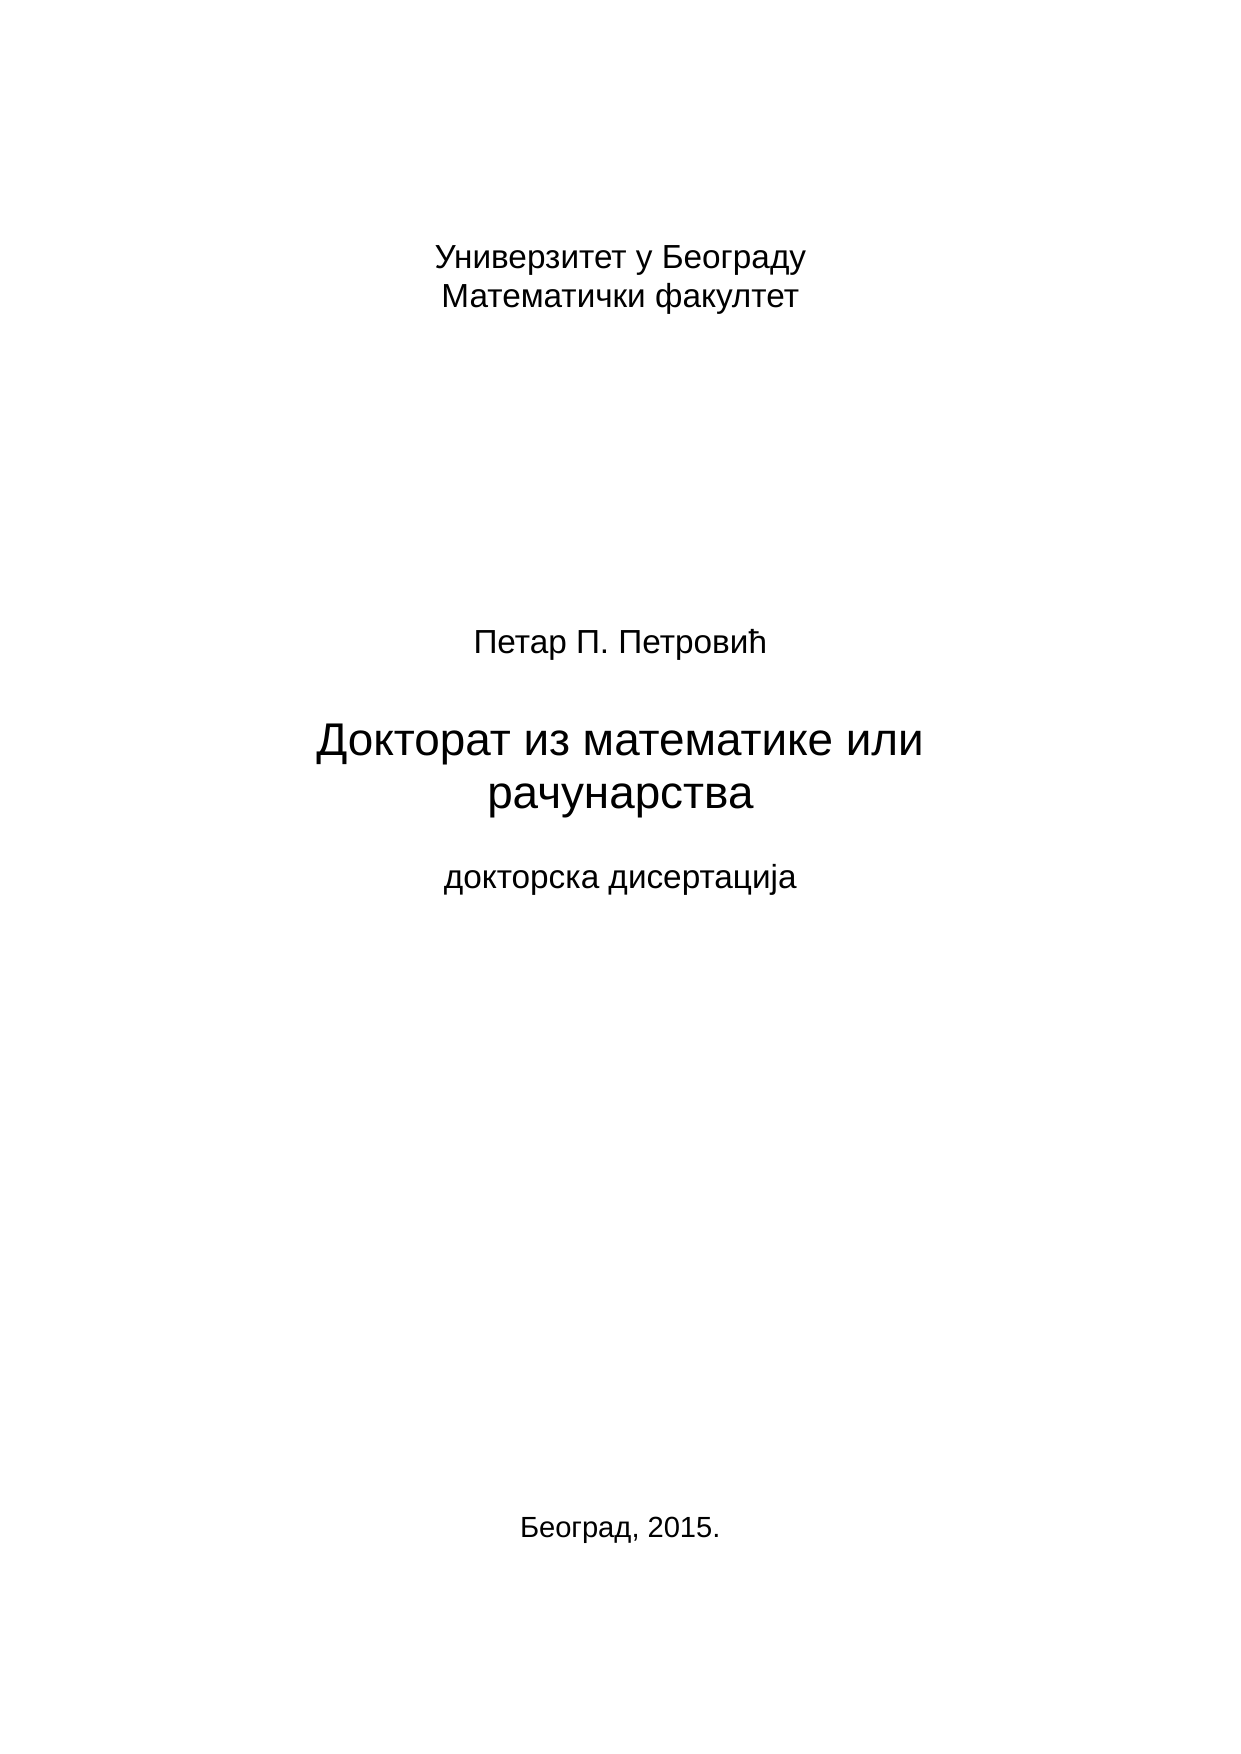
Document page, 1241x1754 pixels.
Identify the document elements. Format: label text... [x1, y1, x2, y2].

text Математички факултет [177, 276, 1063, 314]
text Петар П. Петровић [177, 622, 1063, 660]
text докторска дисертациjа [177, 857, 1063, 895]
text Београд, 2015. [177, 1510, 1063, 1544]
text Универзитет у Београду [177, 237, 1063, 276]
text Докторат из математике или рачунарства [177, 713, 1063, 818]
